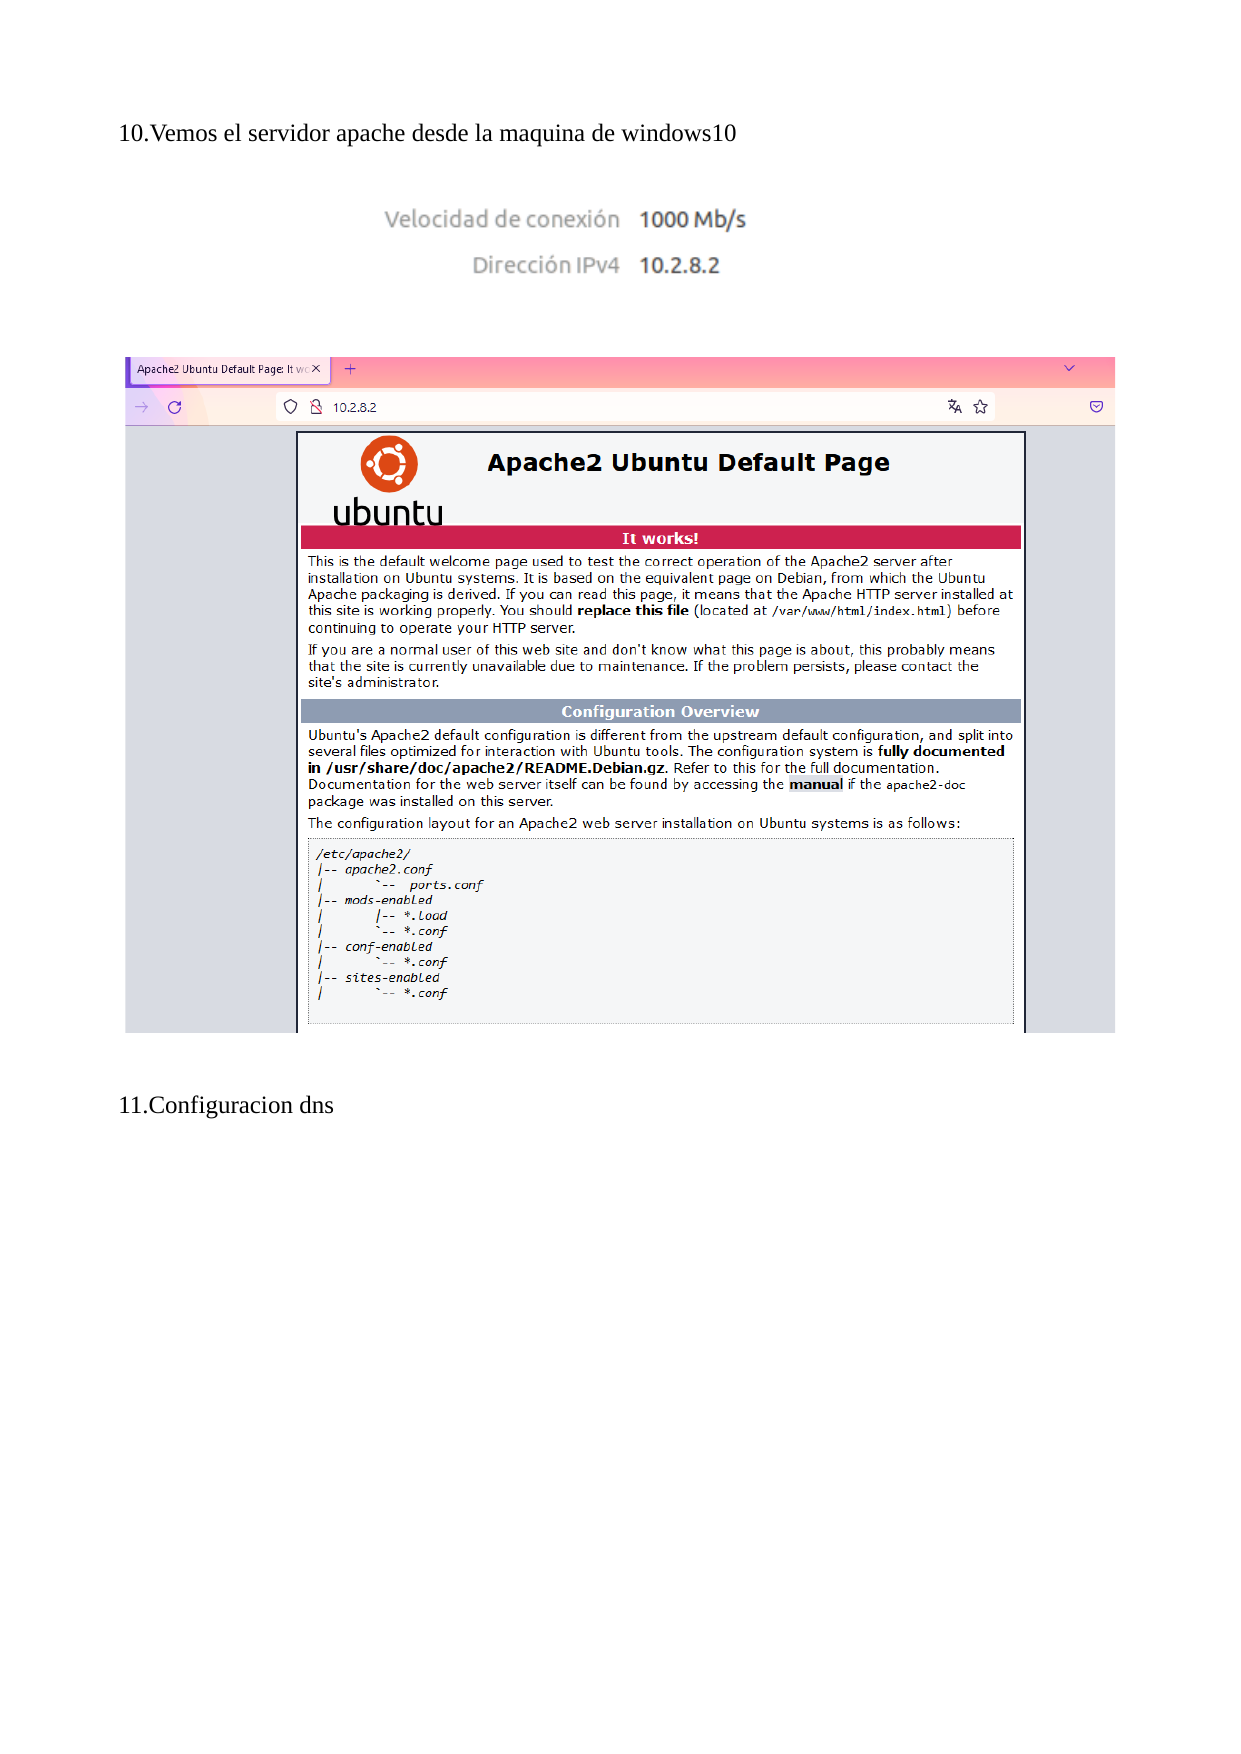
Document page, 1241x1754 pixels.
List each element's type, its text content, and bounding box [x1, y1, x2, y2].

picture [125, 357, 1116, 1033]
text 11.Configuracion dns [118, 1090, 1122, 1118]
text 10.Vemos el servidor apache desde la maquina de windows10 [118, 118, 1122, 147]
picture [377, 186, 863, 297]
